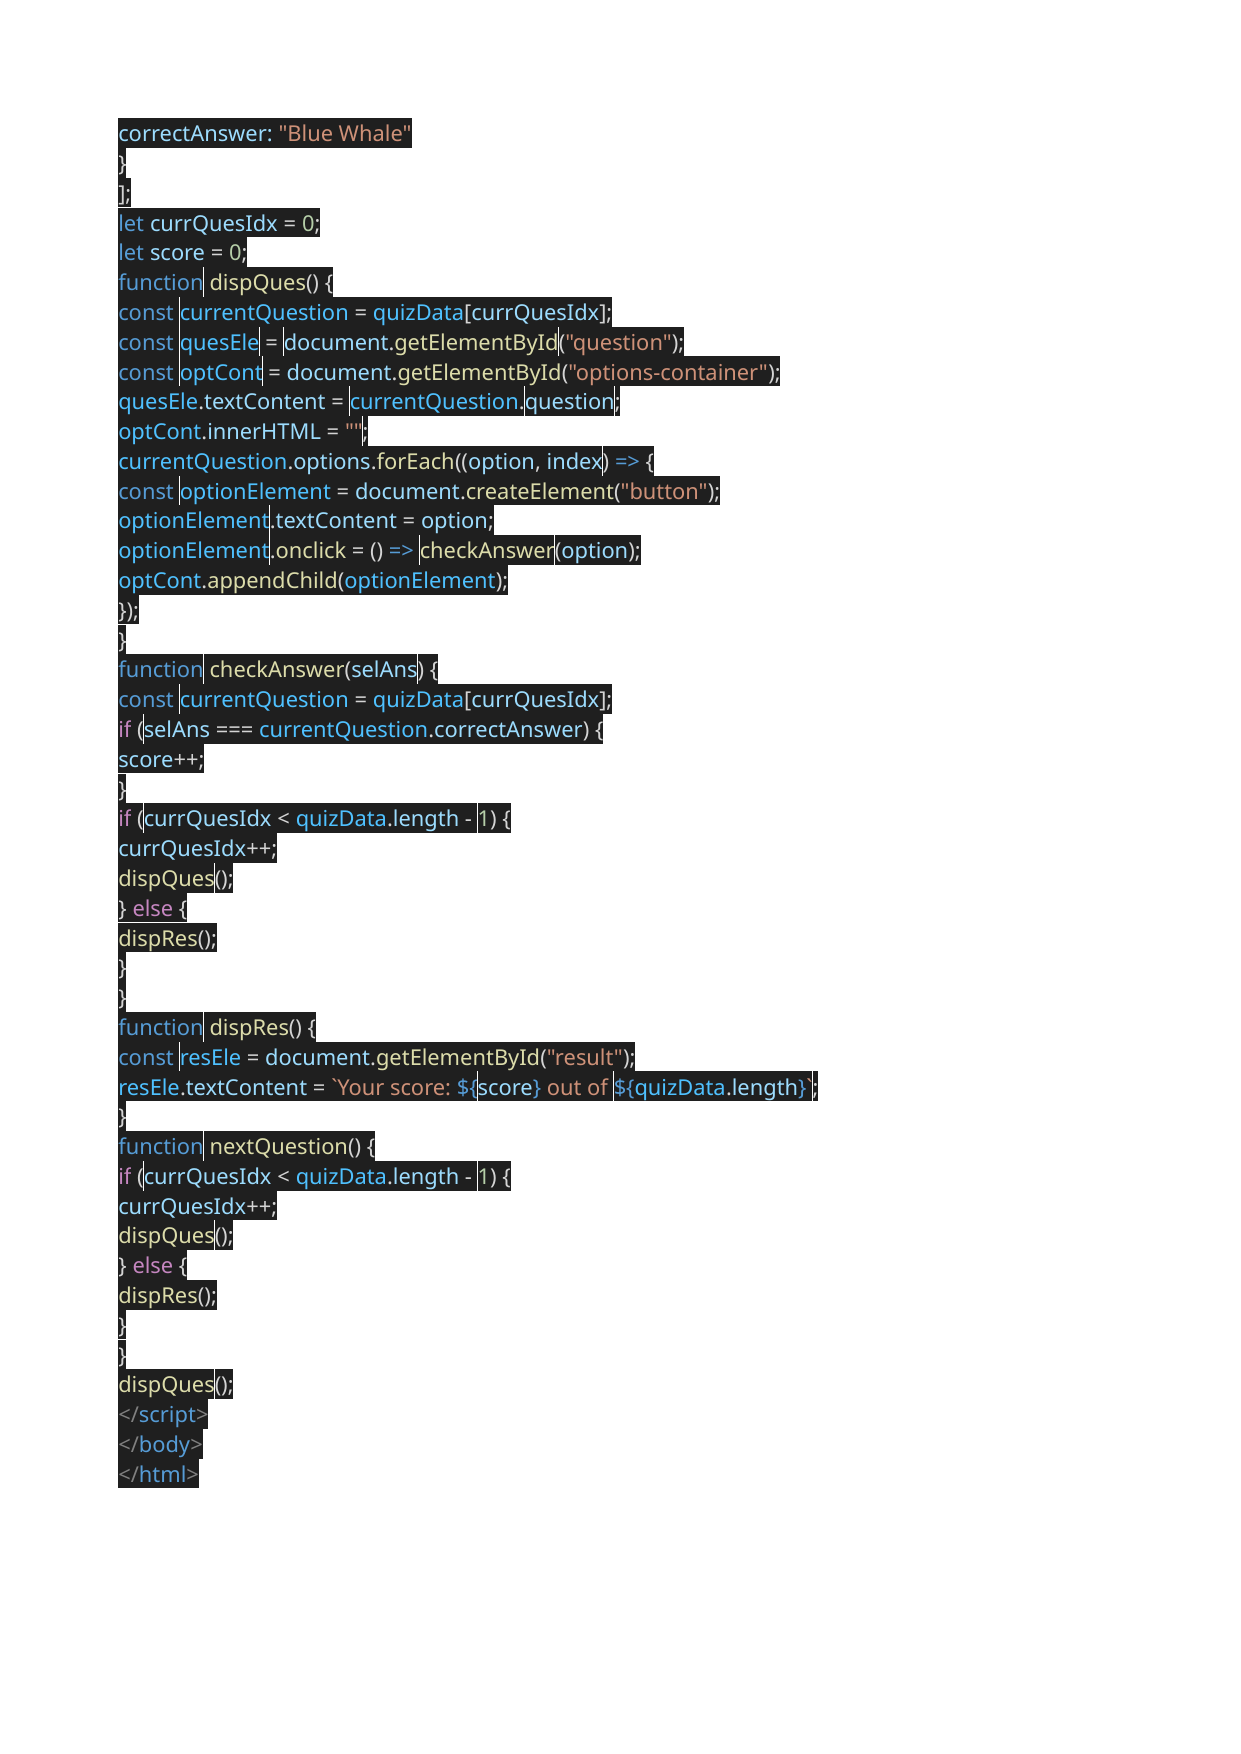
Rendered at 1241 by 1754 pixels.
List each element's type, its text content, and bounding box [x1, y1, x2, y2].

text dispRes(); [118, 922, 1122, 952]
text dispRes(); [118, 1280, 1122, 1310]
text ]; [118, 178, 1122, 207]
text } [118, 1310, 1122, 1339]
text currentQuestion.options.forEach((option, index) => { [118, 446, 1122, 476]
text dispQues(); [118, 863, 1122, 893]
text dispQues(); [118, 1220, 1122, 1250]
text if (selAns === currentQuestion.correctAnswer) { [118, 714, 1122, 744]
text if (currQuesIdx < quizData.length - 1) { [118, 803, 1122, 833]
text } [118, 982, 1122, 1012]
text const resEle = document.getElementById("result"); [118, 1042, 1122, 1071]
text quesEle.textContent = currentQuestion.question; [118, 386, 1122, 416]
text const quesEle = document.getElementById("question"); [118, 327, 1122, 356]
text } else { [118, 893, 1122, 922]
text dispQues(); [118, 1369, 1122, 1399]
text } [118, 624, 1122, 654]
text function checkAnswer(selAns) { [118, 654, 1122, 684]
text if (currQuesIdx < quizData.length - 1) { [118, 1161, 1122, 1191]
text currQuesIdx++; [118, 833, 1122, 863]
text optCont.appendChild(optionElement); [118, 565, 1122, 595]
text score++; [118, 744, 1122, 773]
text correctAnswer: "Blue Whale" [118, 118, 1122, 148]
text } [118, 1339, 1122, 1369]
text } [118, 148, 1122, 178]
text }); [118, 595, 1122, 624]
text function nextQuestion() { [118, 1131, 1122, 1161]
text let currQuesIdx = 0; [118, 207, 1122, 237]
text </html> [118, 1459, 1122, 1488]
text } [118, 952, 1122, 982]
text } [118, 1101, 1122, 1131]
text } [118, 773, 1122, 803]
text function dispQues() { [118, 267, 1122, 297]
text optionElement.onclick = () => checkAnswer(option); [118, 535, 1122, 565]
text const currentQuestion = quizData[currQuesIdx]; [118, 684, 1122, 714]
text optionElement.textContent = option; [118, 505, 1122, 535]
text let score = 0; [118, 237, 1122, 267]
text const optCont = document.getElementById("options-container"); [118, 356, 1122, 386]
text function dispRes() { [118, 1012, 1122, 1042]
text optCont.innerHTML = ""; [118, 416, 1122, 446]
text </body> [118, 1429, 1122, 1459]
text const optionElement = document.createElement("button"); [118, 476, 1122, 505]
text } else { [118, 1250, 1122, 1280]
text currQuesIdx++; [118, 1191, 1122, 1220]
text resEle.textContent = `Your score: ${score} out of ${quizData.length}`; [118, 1071, 1122, 1101]
text const currentQuestion = quizData[currQuesIdx]; [118, 297, 1122, 327]
text </script> [118, 1399, 1122, 1429]
